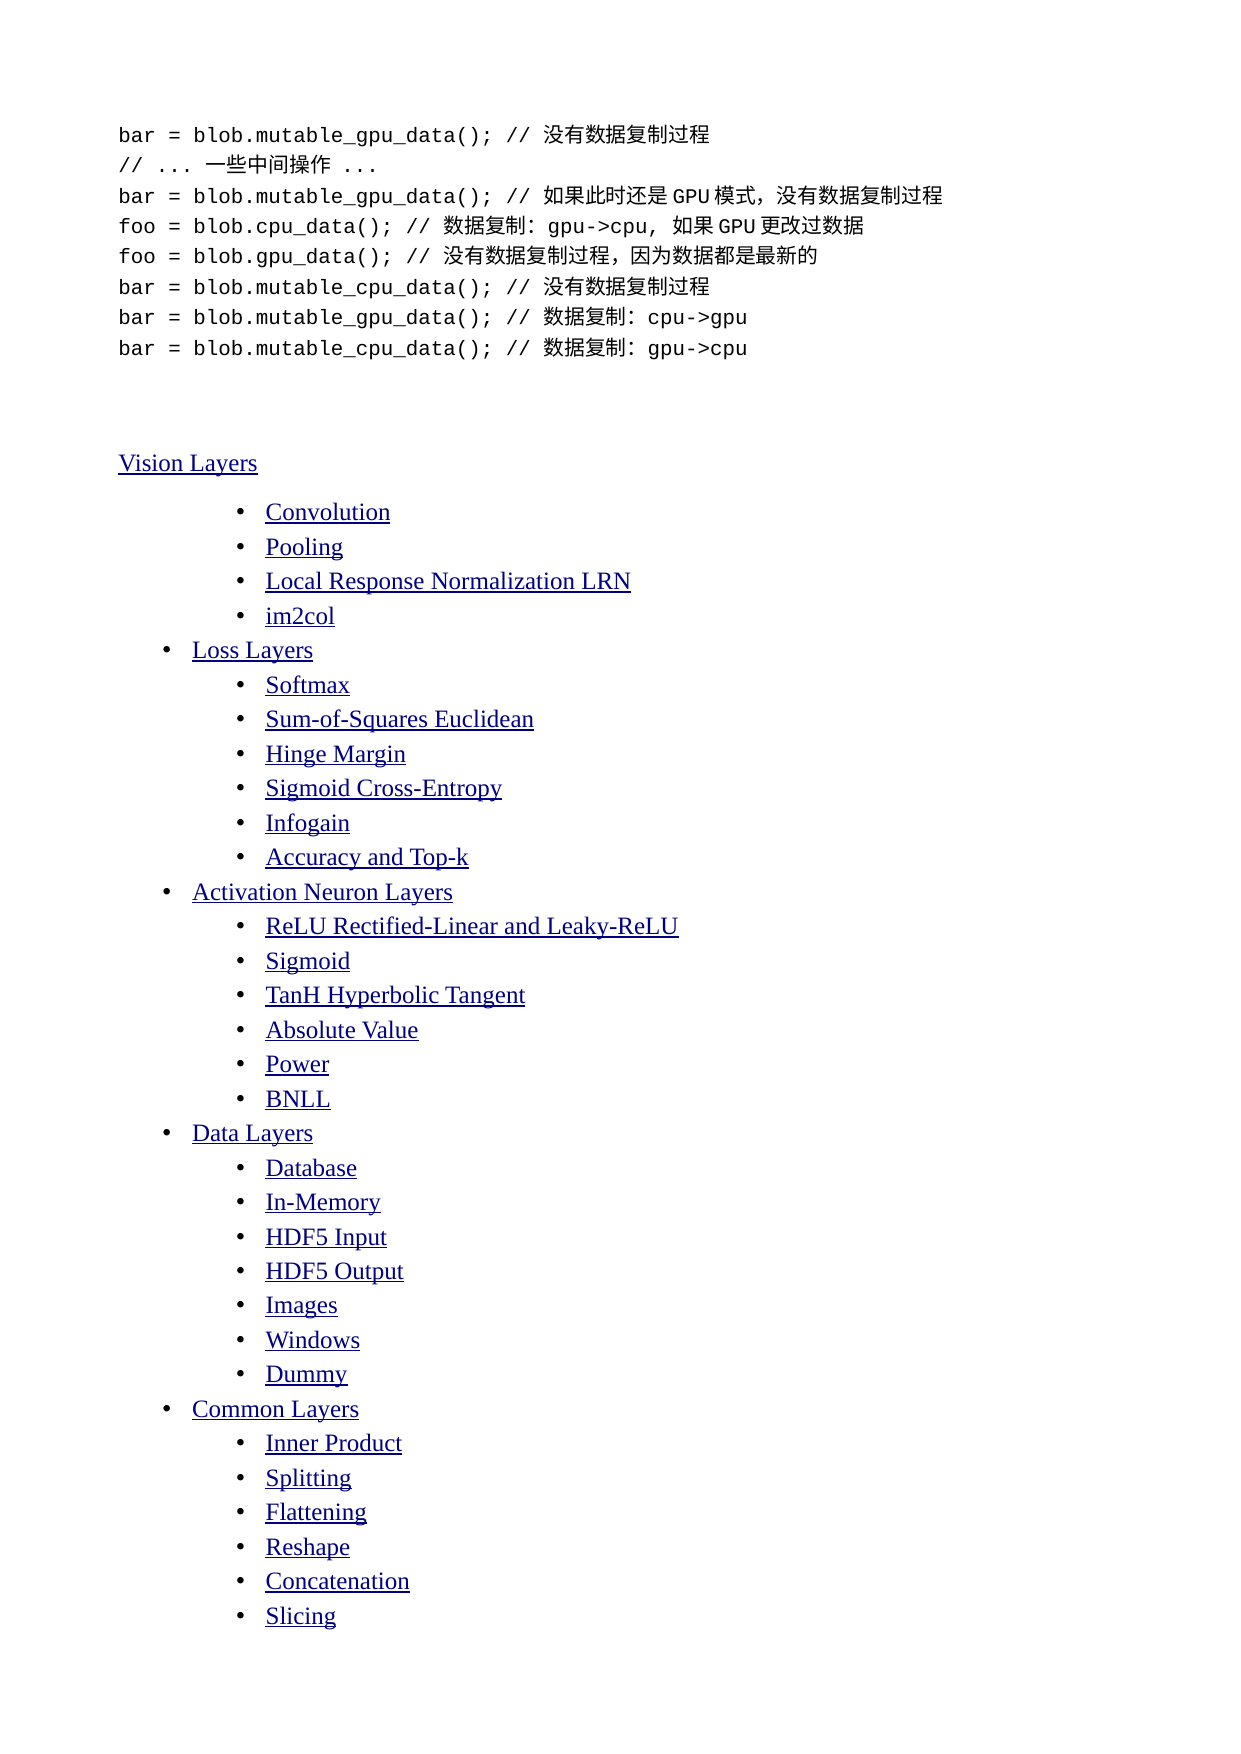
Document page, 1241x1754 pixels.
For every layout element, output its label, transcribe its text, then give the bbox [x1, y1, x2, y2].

list Hinge Margin [236, 739, 1122, 768]
list Common Layers [162, 1394, 1122, 1423]
list Absolute Value [236, 1015, 1122, 1043]
list Slicing [236, 1601, 1122, 1629]
list Windows [236, 1325, 1122, 1354]
list Pooling [236, 532, 1122, 561]
list Accuracy and Top-k [236, 842, 1122, 871]
list In-Memory [236, 1187, 1122, 1216]
text // ... 一些中间操作 ... [118, 148, 1122, 179]
text bar = blob.mutable_gpu_data(); // 没有数据复制过程 [118, 118, 1122, 148]
list Reshape [236, 1532, 1122, 1561]
list Sigmoid [236, 946, 1122, 974]
list im2col [236, 601, 1122, 630]
text bar = blob.mutable_gpu_data(); // 数据复制：cpu->gpu [118, 301, 1122, 331]
text bar = blob.mutable_cpu_data(); // 没有数据复制过程 [118, 270, 1122, 301]
list Sum-of-Squares Euclidean [236, 704, 1122, 733]
list Local Response Normalization LRN [236, 566, 1122, 595]
list Data Layers [162, 1118, 1122, 1147]
list Loss Layers [162, 635, 1122, 664]
list Database [236, 1153, 1122, 1181]
text foo = blob.gpu_data(); // 没有数据复制过程，因为数据都是最新的 [118, 240, 1122, 270]
list Splitting [236, 1463, 1122, 1492]
list Softmax [236, 670, 1122, 699]
list HDF5 Input [236, 1222, 1122, 1250]
list Activation Neuron Layers [162, 877, 1122, 906]
list HDF5 Output [236, 1256, 1122, 1285]
list BNLL [236, 1084, 1122, 1112]
list Dummy [236, 1359, 1122, 1388]
text bar = blob.mutable_gpu_data(); // 如果此时还是GPU模式，没有数据复制过程 [118, 179, 1122, 209]
list Inner Product [236, 1428, 1122, 1457]
list TanH Hyperbolic Tangent [236, 980, 1122, 1009]
list Infogain [236, 808, 1122, 837]
list ReLU Rectified-Linear and Leaky-ReLU [236, 911, 1122, 940]
list Images [236, 1291, 1122, 1319]
text bar = blob.mutable_cpu_data(); // 数据复制：gpu->cpu [118, 331, 1122, 361]
text Vision Layers [118, 448, 1122, 477]
text foo = blob.cpu_data(); // 数据复制：gpu->cpu, 如果GPU更改过数据 [118, 209, 1122, 240]
list Concatenation [236, 1566, 1122, 1595]
list Power [236, 1049, 1122, 1078]
list Convolution [236, 497, 1122, 526]
list Sigmoid Cross-Entropy [236, 773, 1122, 802]
list Flattening [236, 1497, 1122, 1526]
